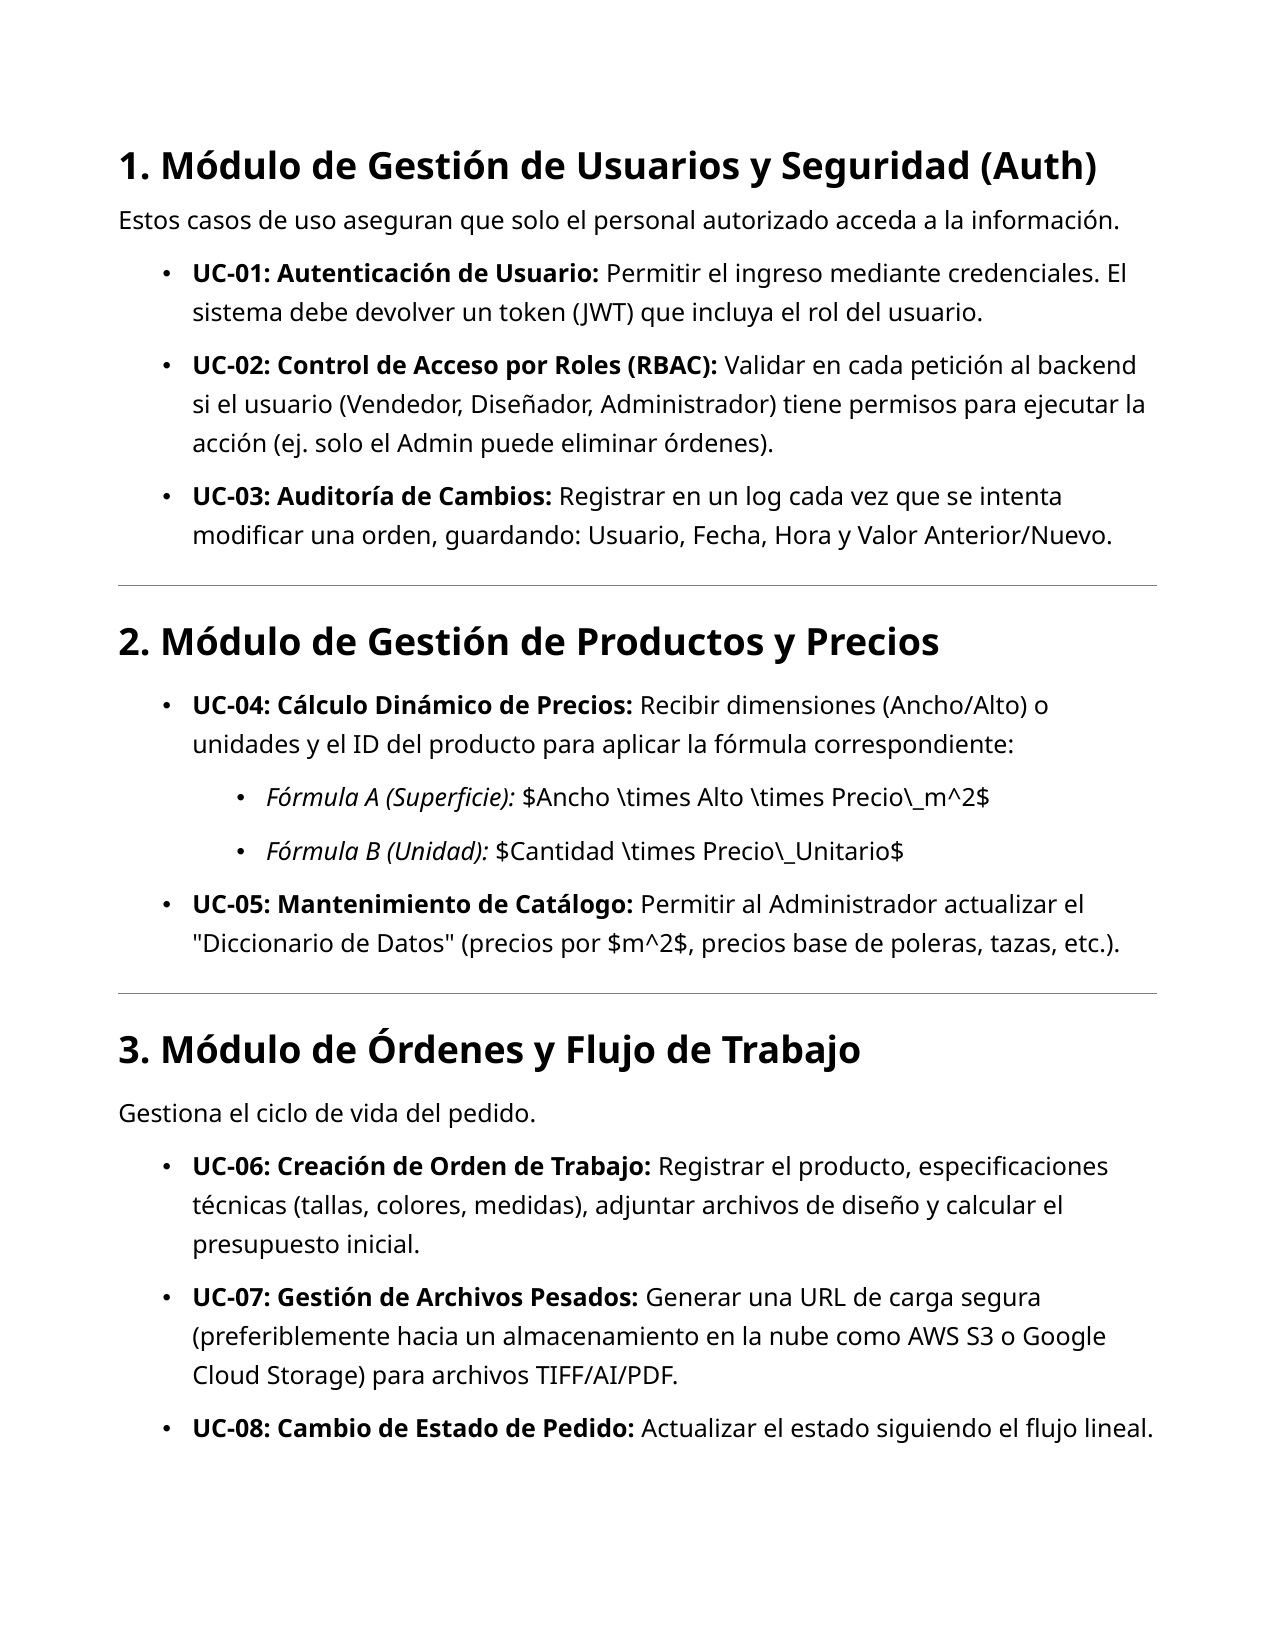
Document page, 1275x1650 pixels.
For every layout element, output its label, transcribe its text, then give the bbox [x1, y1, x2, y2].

list UC-08: Cambio de Estado de Pedido: Actualizar el estado siguiendo el flujo lineal. [162, 1411, 1157, 1445]
list Fórmula B (Unidad): $Cantidad \times Precio\_Unitario$ [236, 833, 1157, 867]
list UC-06: Creación de Orden de Trabajo: Registrar el producto, especificaciones técnicas (tallas, colores, medidas), adjuntar archivos de diseño y calcular el presupuesto inicial. [162, 1149, 1157, 1261]
list UC-02: Control de Acceso por Roles (RBAC): Validar en cada petición al backend si el usuario (Vendedor, Diseñador, Administrador) tiene permisos para ejecutar la acción (ej. solo el Admin puede eliminar órdenes). [162, 348, 1157, 459]
list Fórmula A (Superficie): $Ancho \times Alto \times Precio\_m^2$ [236, 780, 1157, 814]
subtitle 3. Módulo de Órdenes y Flujo de Trabajo [118, 1023, 1157, 1074]
list UC-01: Autenticación de Usuario: Permitir el ingreso mediante credenciales. El sistema debe devolver un token (JWT) que incluya el rol del usuario. [162, 256, 1157, 329]
text Estos casos de uso aseguran que solo el personal autorizado acceda a la información. [118, 202, 1157, 237]
list UC-04: Cálculo Dinámico de Precios: Recibir dimensiones (Ancho/Alto) o unidades y el ID del producto para aplicar la fórmula correspondiente: [162, 688, 1157, 761]
subtitle 2. Módulo de Gestión de Productos y Precios [118, 615, 1157, 666]
list UC-05: Mantenimiento de Catálogo: Permitir al Administrador actualizar el "Diccionario de Datos" (precios por $m^2$, precios base de poleras, tazas, etc.). [162, 887, 1157, 959]
subtitle 1. Módulo de Gestión de Usuarios y Seguridad (Auth) [118, 139, 1157, 190]
list UC-07: Gestión de Archivos Pesados: Generar una URL de carga segura (preferiblemente hacia un almacenamiento en la nube como AWS S3 o Google Cloud Storage) para archivos TIFF/AI/PDF. [162, 1280, 1157, 1391]
list UC-03: Auditoría de Cambios: Registrar en un log cada vez que se intenta modificar una orden, guardando: Usuario, Fecha, Hora y Valor Anterior/Nuevo. [162, 479, 1157, 552]
text Gestiona el ciclo de vida del pedido. [118, 1096, 1157, 1130]
